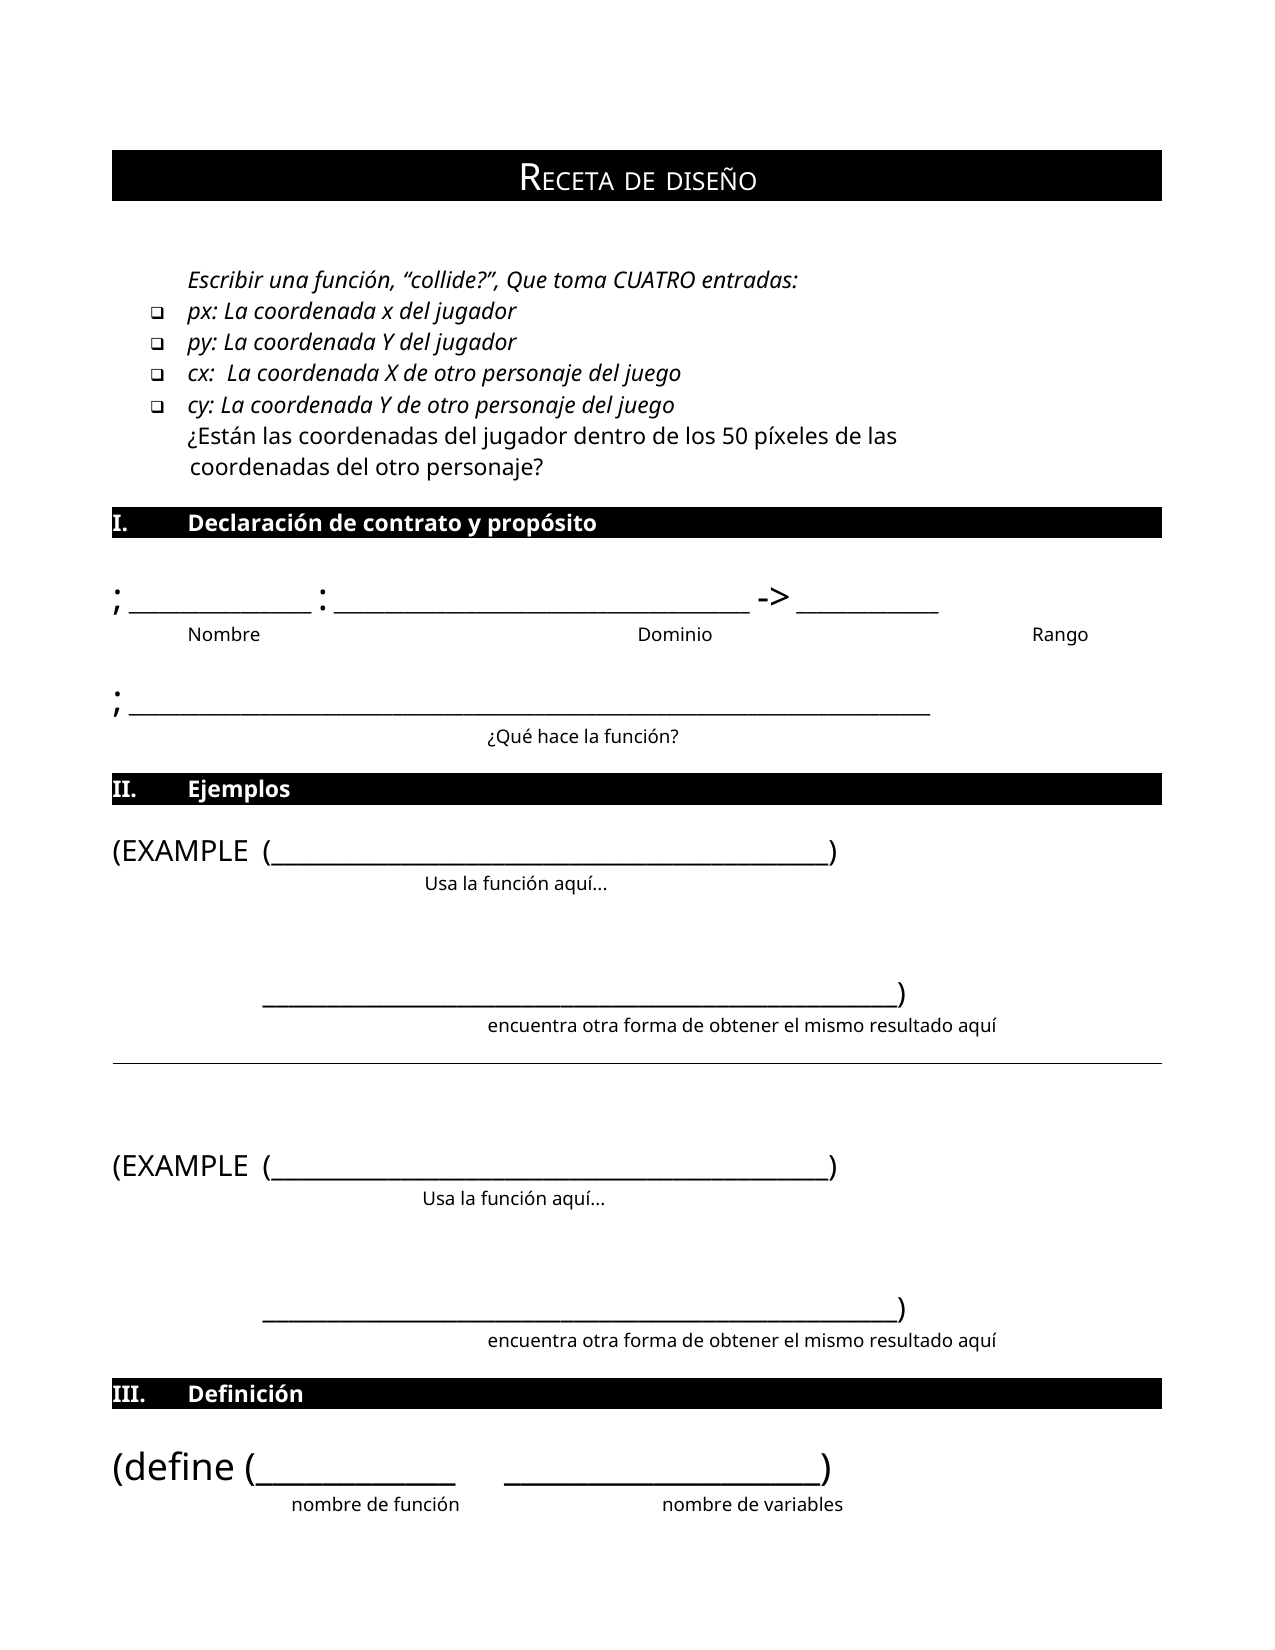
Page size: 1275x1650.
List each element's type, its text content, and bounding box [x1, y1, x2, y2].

text Usa la función aquí... [337, 1185, 1162, 1211]
text ; _______________________________________________________________________________ [112, 672, 1162, 723]
subtitle Declaración de contrato y propósito [112, 507, 1162, 538]
text (EXAMPLE (___________________________________________) [112, 831, 1162, 870]
text (EXAMPLE (___________________________________________) [112, 1146, 1162, 1185]
text encuentra otra forma de obtener el mismo resultado aquí [487, 1327, 1162, 1353]
text _________________________________________________) [187, 972, 1162, 1012]
subtitle Definición [112, 1378, 1162, 1409]
text nombre de función nombre de variables [112, 1491, 1162, 1517]
list cx: La coordenada X de otro personaje del juego [150, 357, 1162, 388]
list py: La coordenada Y del jugador [150, 326, 1162, 357]
text encuentra otra forma de obtener el mismo resultado aquí [487, 1012, 1162, 1038]
text Usa la función aquí... [337, 870, 1162, 896]
text Nombre Dominio Rango [112, 621, 1162, 646]
text coordenadas del otro personaje? [112, 451, 1162, 482]
subtitle Receta de diseño [112, 150, 1162, 201]
list px: La coordenada x del jugador [150, 295, 1162, 326]
text ¿Están las coordenadas del jugador dentro de los 50 píxeles de las [112, 420, 1162, 451]
text (define (____________ ___________________) [112, 1440, 1162, 1491]
list cy: La coordenada Y de otro personaje del juego [150, 388, 1162, 420]
text ¿Qué hace la función? [112, 723, 1162, 748]
text Escribir una función, “collide?”, Que toma CUATRO entradas: [112, 263, 1162, 295]
text _________________________________________________) [187, 1287, 1162, 1327]
subtitle Ejemplos [112, 773, 1162, 805]
text ; __________________ : _________________________________________ -> ______________ [112, 570, 1162, 621]
